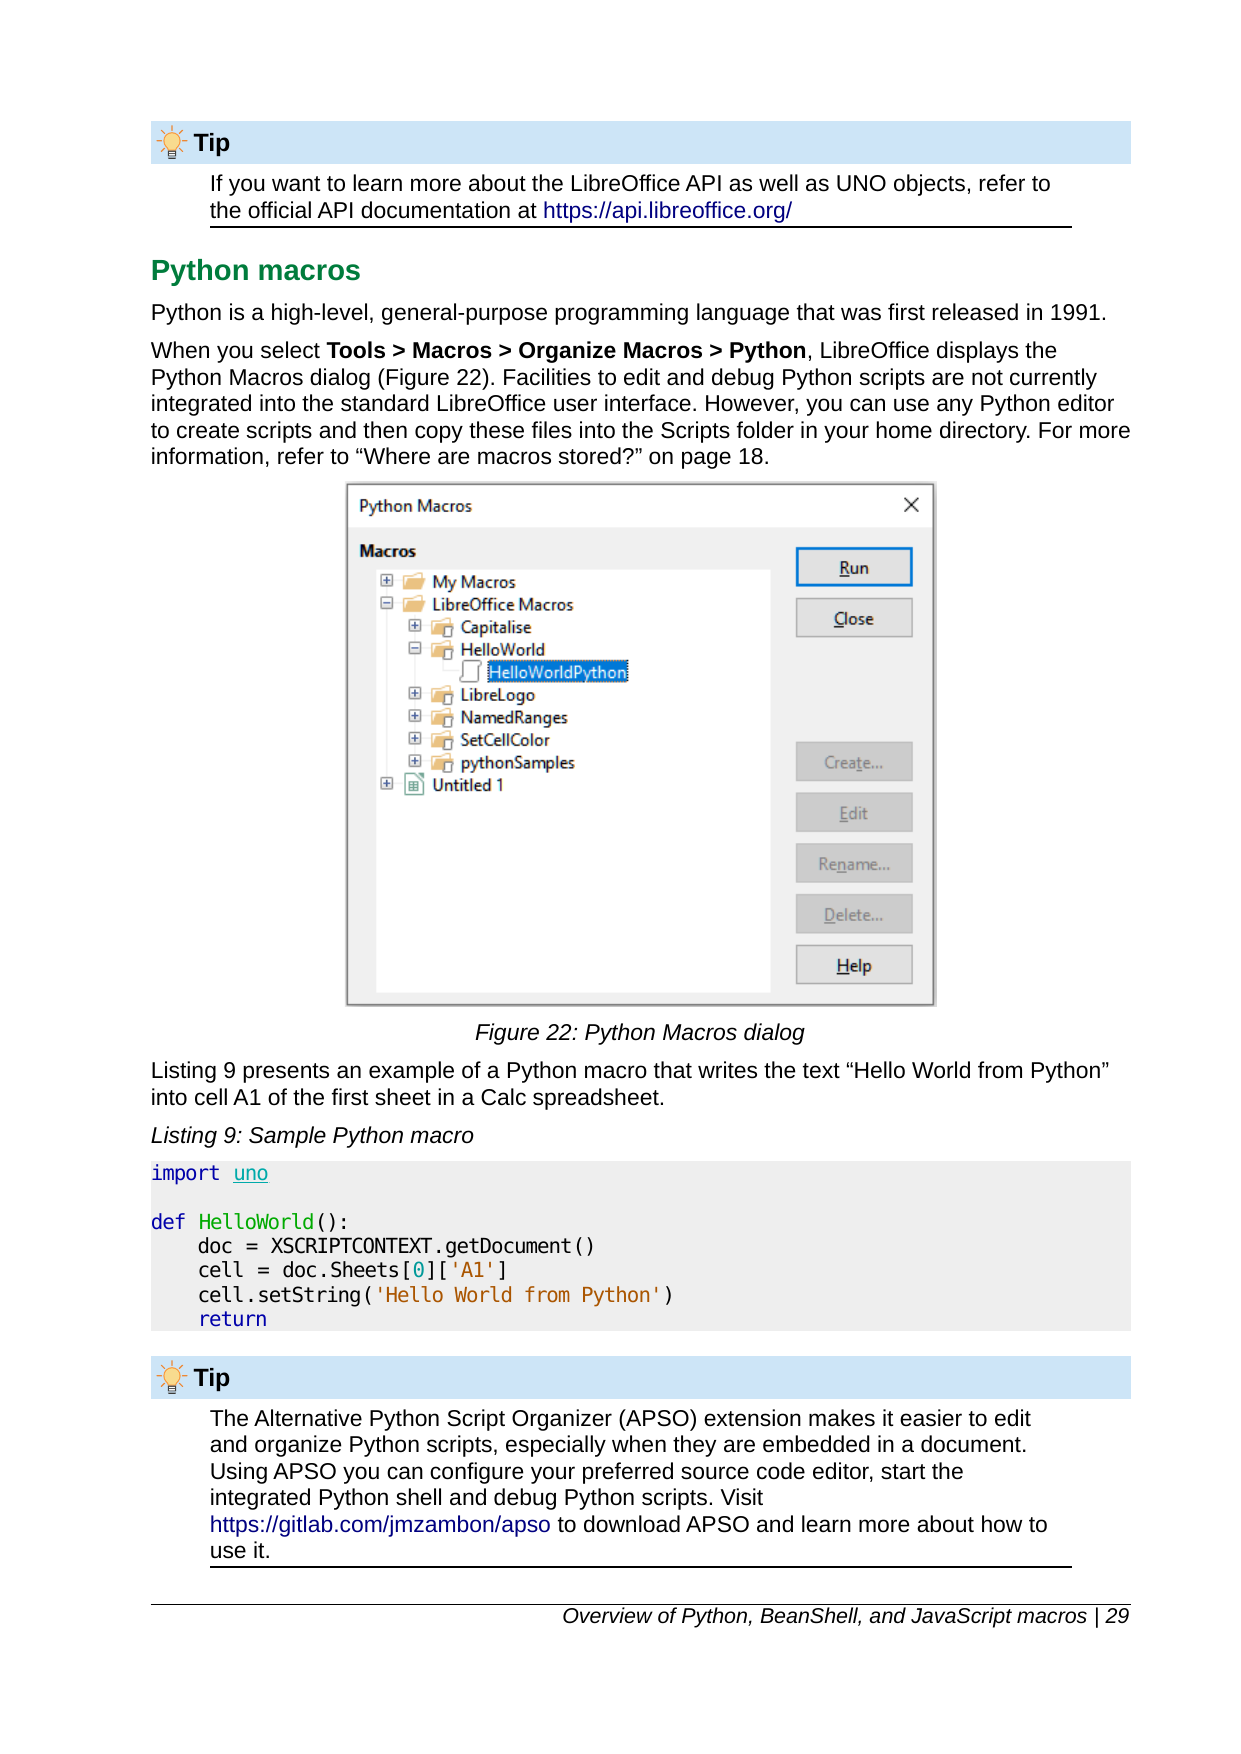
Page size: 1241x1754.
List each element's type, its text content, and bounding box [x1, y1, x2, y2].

text If you want to learn more about the LibreOffice API as well as UNO objects, refer to the official API documentation at https://api.libreoffice.org/ [209, 170, 1072, 228]
text doc = XSCRIPTCONTEXT.getDocument() [151, 1234, 1131, 1258]
text cell.setString('Hello World from Python') [151, 1283, 1131, 1307]
text cell = doc.Sheets[0]['A1'] [151, 1258, 1131, 1283]
text return [151, 1307, 1131, 1331]
text Figure 22: Python Macros dialog [344, 1018, 937, 1045]
text The Alternative Python Script Organizer (APSO) extension makes it easier to edit and organize Python scripts, especially when they are embedded in a document. Using APSO you can configure your preferred source code editor, start the integrated Python shell and debug Python scripts. Visit https://gitlab.com/jmzambon/apso to download APSO and learn more about how to use it. [209, 1405, 1072, 1568]
text When you select Tools > Macros > Organize Macros > Python, LibreOffice displays the Python Macros dialog (Figure 22). Facilities to edit and debug Python scripts are not currently integrated into the standard LibreOffice user interface. However, you can use any Python editor to create scripts and then copy these files into the Scripts folder in your home directory. For more information, refer to “Where are macros stored?” on page 18. [151, 337, 1131, 469]
subtitle Python macros [151, 253, 1131, 286]
text Listing 9 presents an example of a Python macro that writes the text “Hello World from Python” into cell A1 of the first sheet in a Calc spreadsheet. [151, 1057, 1131, 1110]
text def HelloWorld(): [151, 1210, 1131, 1234]
text Listing 9: Sample Python macro [151, 1122, 1131, 1149]
picture [344, 481, 937, 1007]
text Python is a high-level, general-purpose programming language that was first released in 1991. [151, 299, 1131, 325]
subtitle Tip [151, 1356, 1131, 1399]
text import uno [151, 1161, 1131, 1186]
subtitle Tip [151, 121, 1131, 164]
